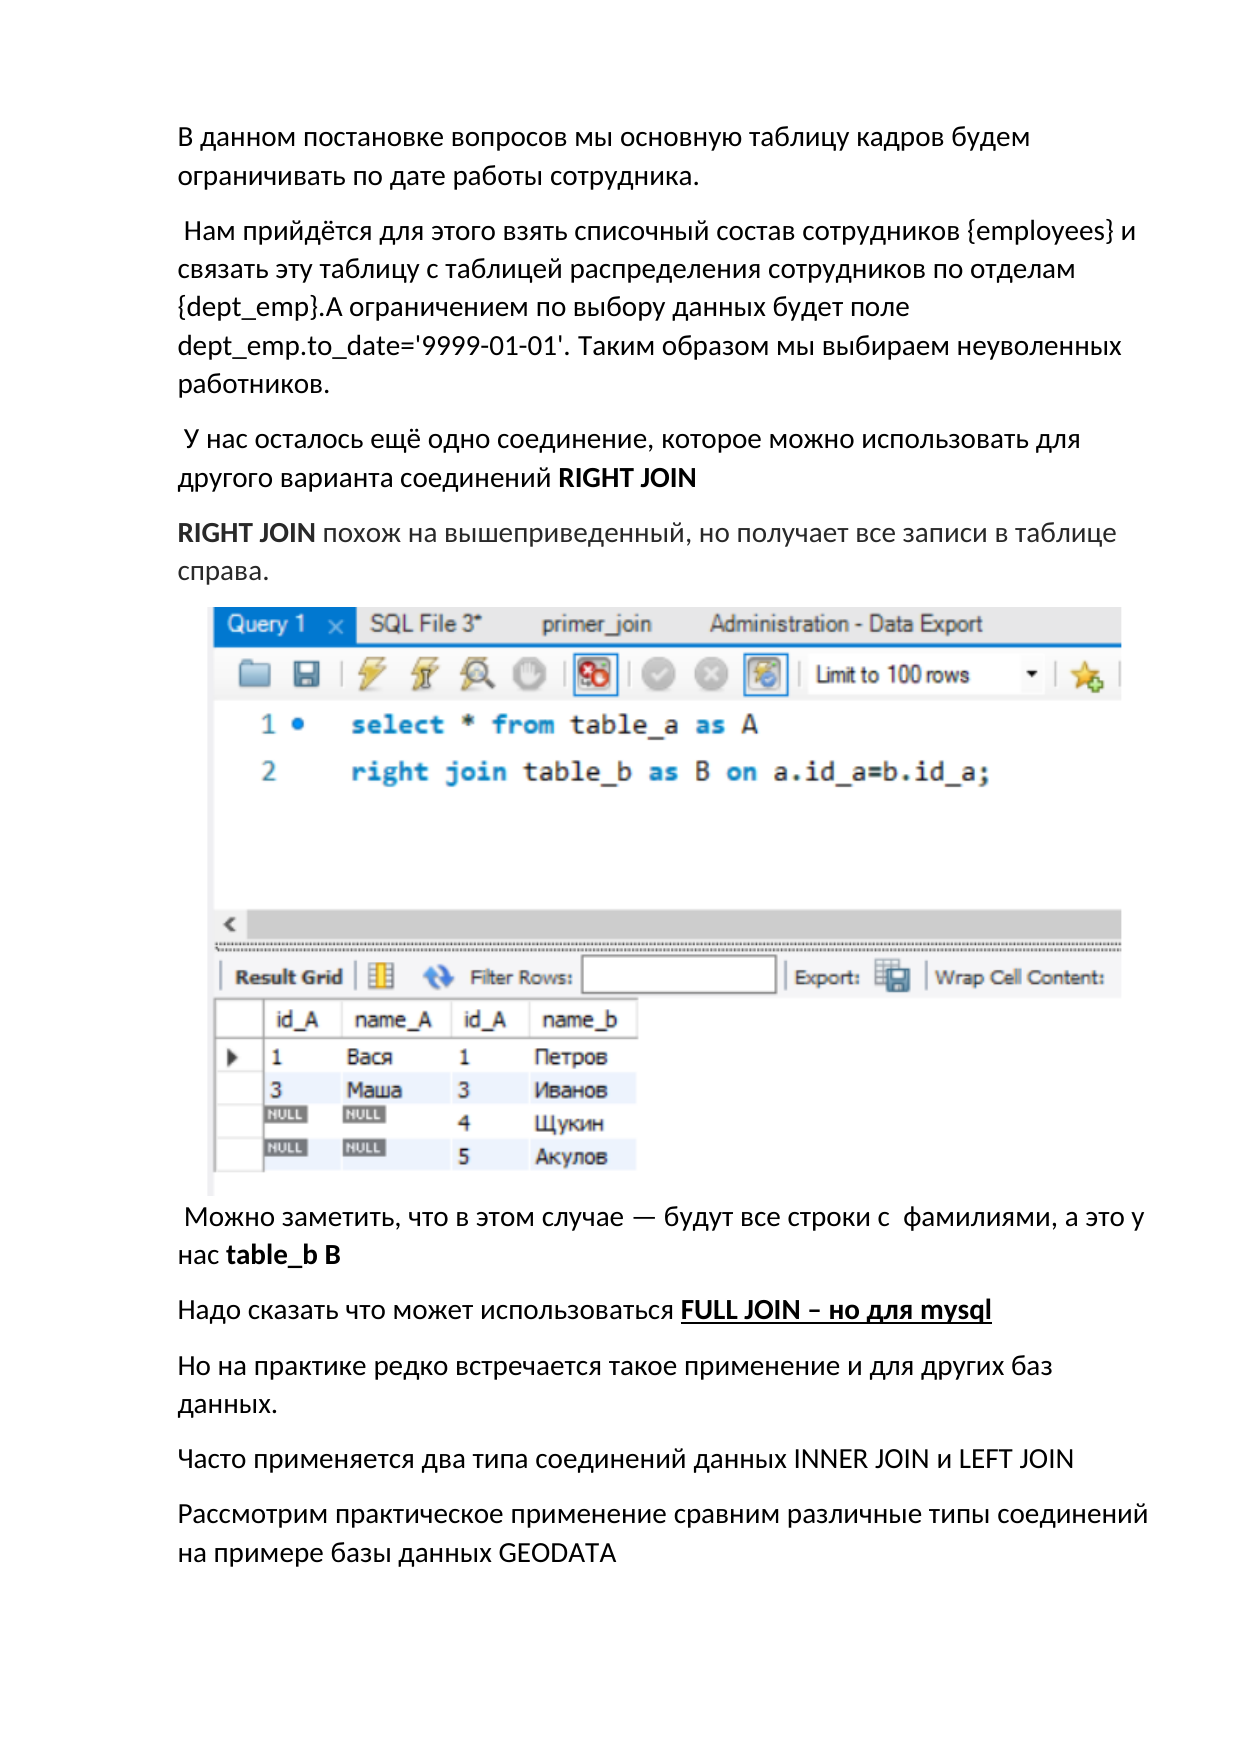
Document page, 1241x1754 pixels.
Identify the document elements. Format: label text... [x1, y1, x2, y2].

picture [207, 607, 1122, 1196]
list В данном постановке вопросов мы основную таблицу кадров будем ограничивать по дате работы сотрудника. [177, 118, 1152, 192]
text Надо сказать что может использоваться FULL JOIN – но для mysql [177, 1291, 1152, 1327]
text RIGHT JOIN похож на вышеприведенный, но получает все записи в таблице справа. [177, 514, 1152, 588]
text Можно заметить, что в этом случае — будут все строки с фамилиями, а это у нас table_b B [177, 608, 1152, 1272]
text Но на практике редко встречается такое применение и для других баз данных. [177, 1347, 1152, 1421]
text Рассмотрим практическое применение сравним различные типы соединений на примере базы данных GEODATA [177, 1495, 1152, 1569]
list Нам прийдётся для этого взять списочный состав сотрудников {employees} и связать эту таблицу с таблицей раcпределения сотрудников по отделам {dept_emp}.А ограничением по выбору данных будет поле dept_emp.to_date='9999-01-01'. Таким образом мы выбираем неуволенных работников. [177, 212, 1152, 401]
text Часто применяется два типа соединений данных INNER JOIN и LEFT JOIN [177, 1440, 1152, 1476]
text У нас осталось ещё одно соединение, которое можно использовать для другого варианта соединений RIGHT JOIN [177, 421, 1152, 494]
